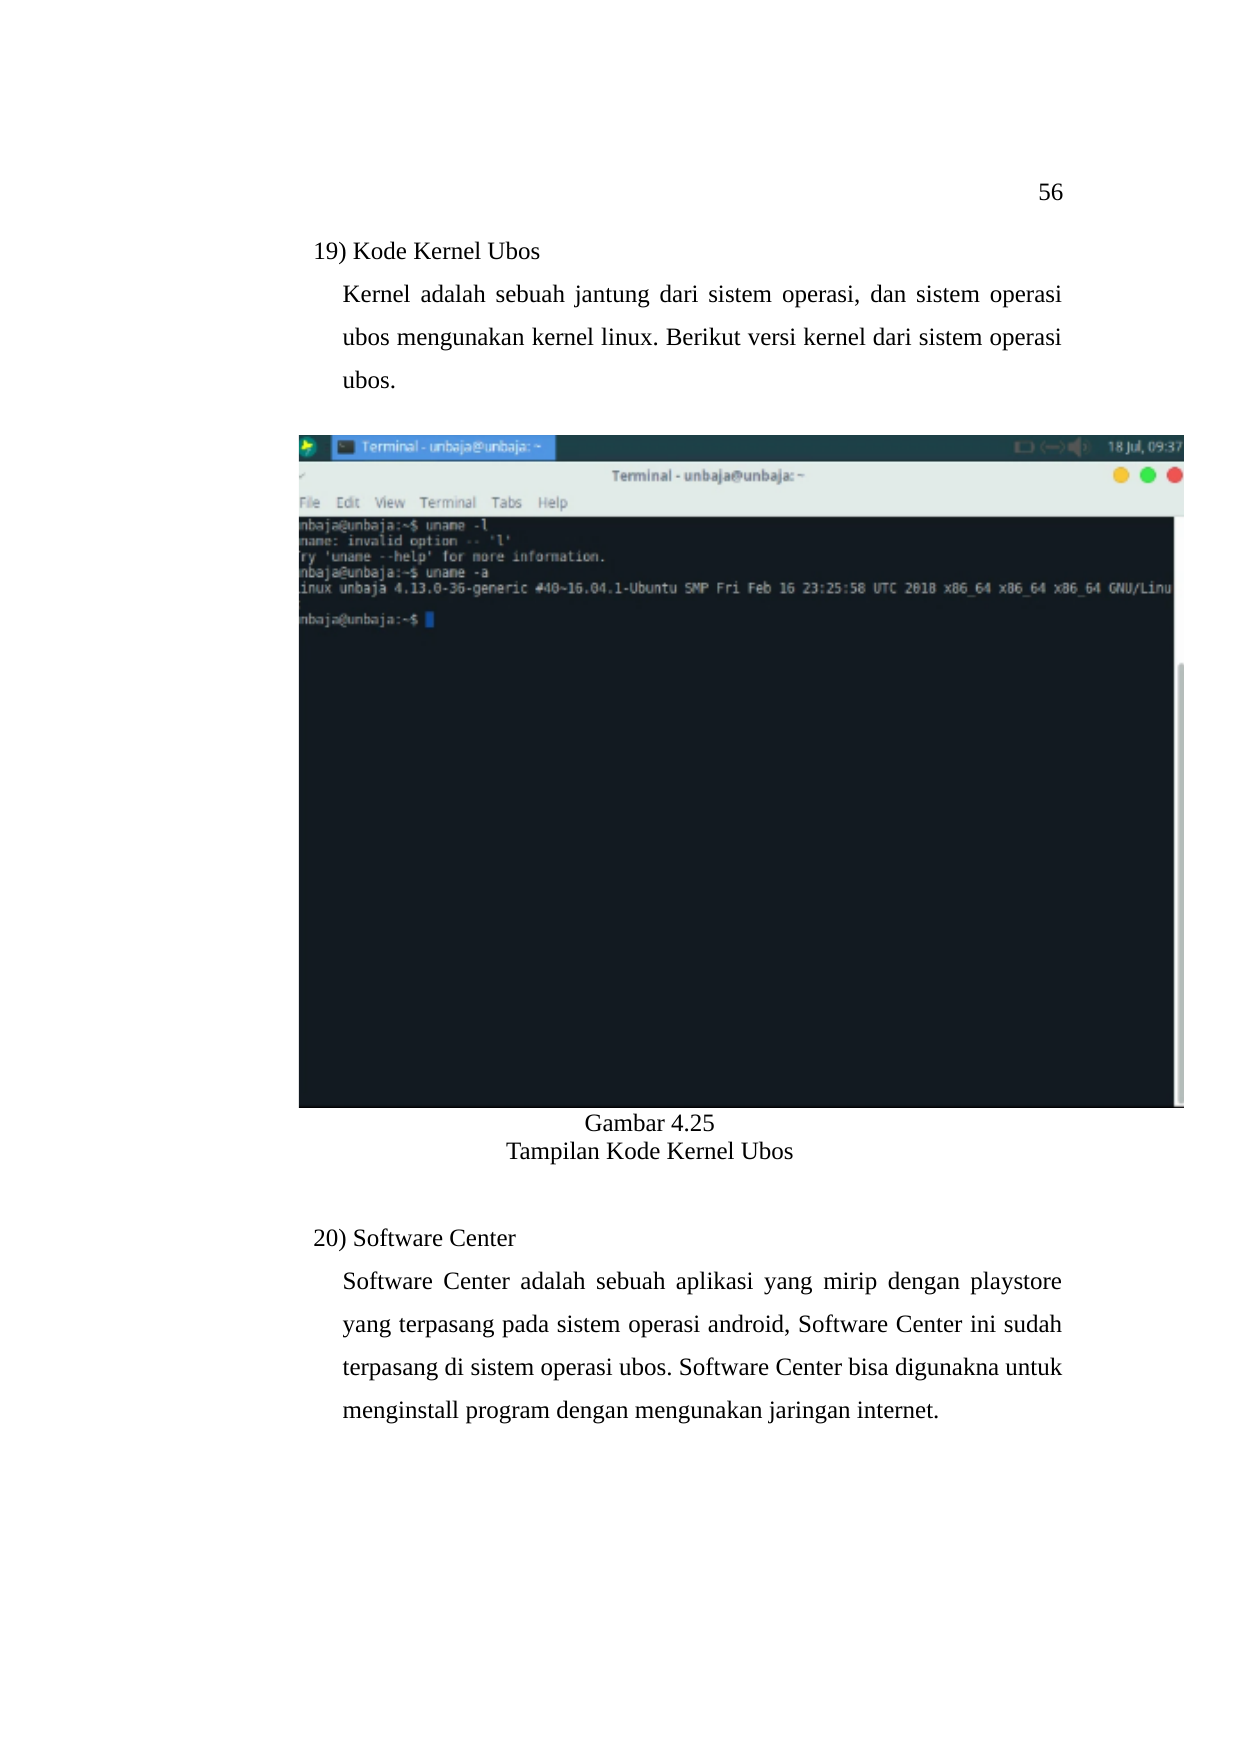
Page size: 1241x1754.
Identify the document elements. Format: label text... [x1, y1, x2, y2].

text Gambar 4.25 [236, 409, 1063, 1136]
text Tampilan Kode Kernel Ubos [236, 1136, 1063, 1165]
picture [298, 435, 1184, 1108]
text 20) Software Center [313, 1223, 1063, 1251]
text 19) Kode Kernel Ubos [313, 236, 1063, 265]
text Kernel adalah sebuah jantung dari sistem operasi, dan sistem operasi ubos mengunakan kernel linux. Berikut versi kernel dari sistem operasi ubos. [342, 279, 1063, 394]
text Software Center adalah sebuah aplikasi yang mirip dengan playstore yang terpasang pada sistem operasi android, Software Center ini sudah terpasang di sistem operasi ubos. Software Center bisa digunakna untuk menginstall program dengan mengunakan jaringan internet. [342, 1266, 1063, 1424]
